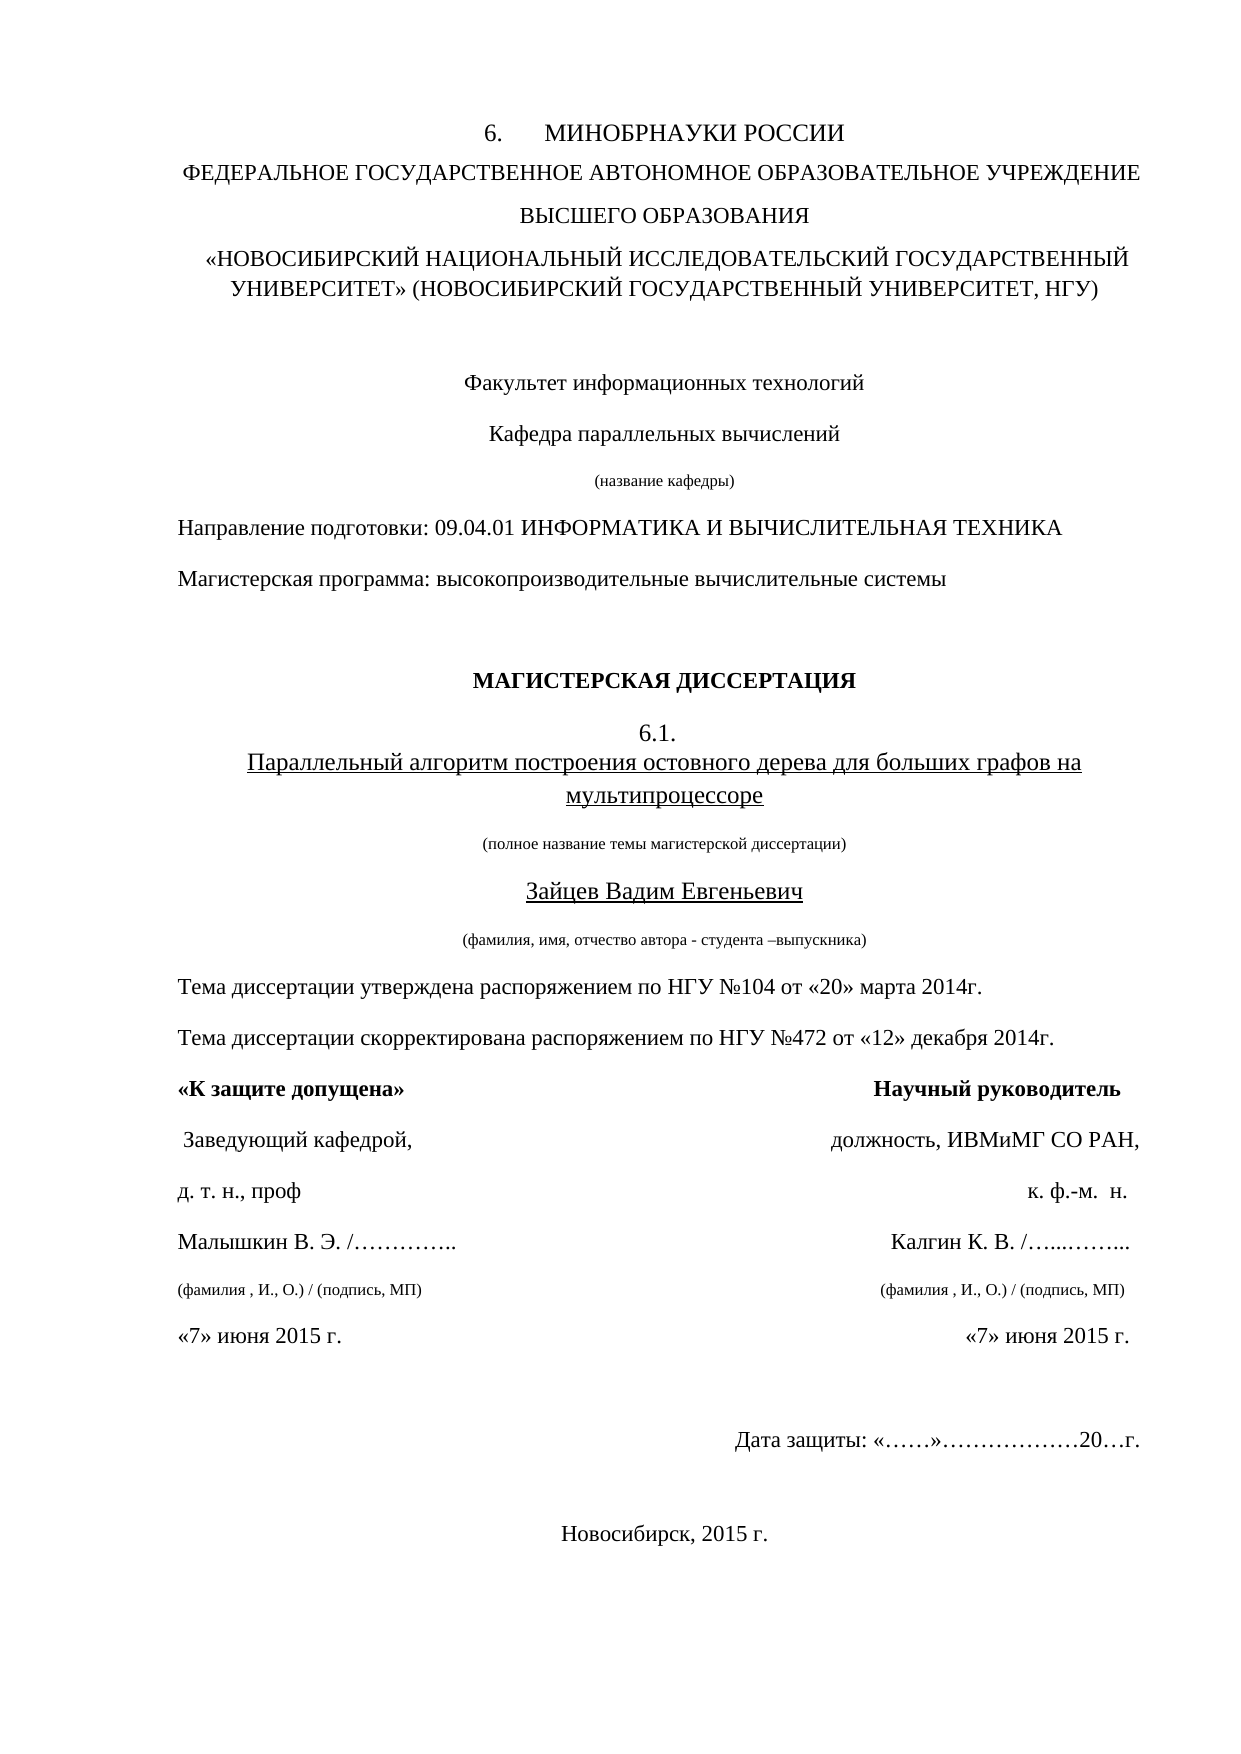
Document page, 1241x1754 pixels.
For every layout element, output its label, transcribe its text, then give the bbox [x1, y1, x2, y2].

text Новосибирск, 2015 г. [177, 1520, 1152, 1546]
text Тема диссертации скорректирована распоряжением по НГУ №472 от «12» декабря 2014г. [177, 1024, 1152, 1050]
list МАГИСТЕРСКАЯ ДИССЕРТАЦИЯ [177, 667, 1152, 693]
text Зайцев Вадим Евгеньевич [177, 876, 1152, 905]
text «7» июня 2015 г. «7» июня 2015 г. [177, 1322, 1152, 1348]
text Параллельный алгоритм построения остовного дерева для больших графов на мультипроцессоре [177, 747, 1152, 808]
text (название кафедры) [177, 471, 1152, 490]
text Заведующий кафедрой, должность, ИВМиМГ СО РАН, [177, 1126, 1152, 1152]
text «Новосибирский НАЦИОНАЛЬНЫЙ ИССЛЕДОВАТЕЛЬСКИЙ государственный университет» (нОВОСИБИРСКИЙ ГОСУДАРСТВЕННЫЙ УНИВЕРСИТЕТ, НГУ) [177, 245, 1152, 301]
text ФЕДЕРАЛЬНОЕ Государственное автономНОЕ образовательное учреждение [177, 159, 1152, 186]
list Магистерская программа: высокопроизводительные вычислительные системы [177, 565, 1152, 591]
text д. т. н., проф к. ф.-м. н. [177, 1177, 1152, 1203]
list Направление подготовки: 09.04.01 Информатика и вычислительная техника [177, 514, 1152, 540]
text Кафедра параллельных вычислений [177, 420, 1152, 446]
text (фамилия, имя, отчество автора - студента –выпускника) [177, 930, 1152, 949]
text «К защите допущена» Научный руководитель [177, 1075, 1152, 1101]
text (фамилия , И., О.) / (подпись, МП) (фамилия , И., О.) / (подпись, МП) [177, 1279, 1152, 1298]
subtitle МИНОБРНАУКИ РОССИИ [177, 118, 1152, 147]
text Дата защиты: «……»………………20…г. [177, 1426, 1152, 1452]
text (полное название темы магистерской диссертации) [177, 833, 1152, 853]
text Факультет информационных технологий [177, 369, 1152, 395]
text высшего образования [177, 202, 1152, 228]
text Малышкин В. Э. /………….. Калгин К. В. /…...……... [177, 1228, 1152, 1254]
text Тема диссертации утверждена распоряжением по НГУ №104 от «20» марта 2014г. [177, 973, 1152, 999]
